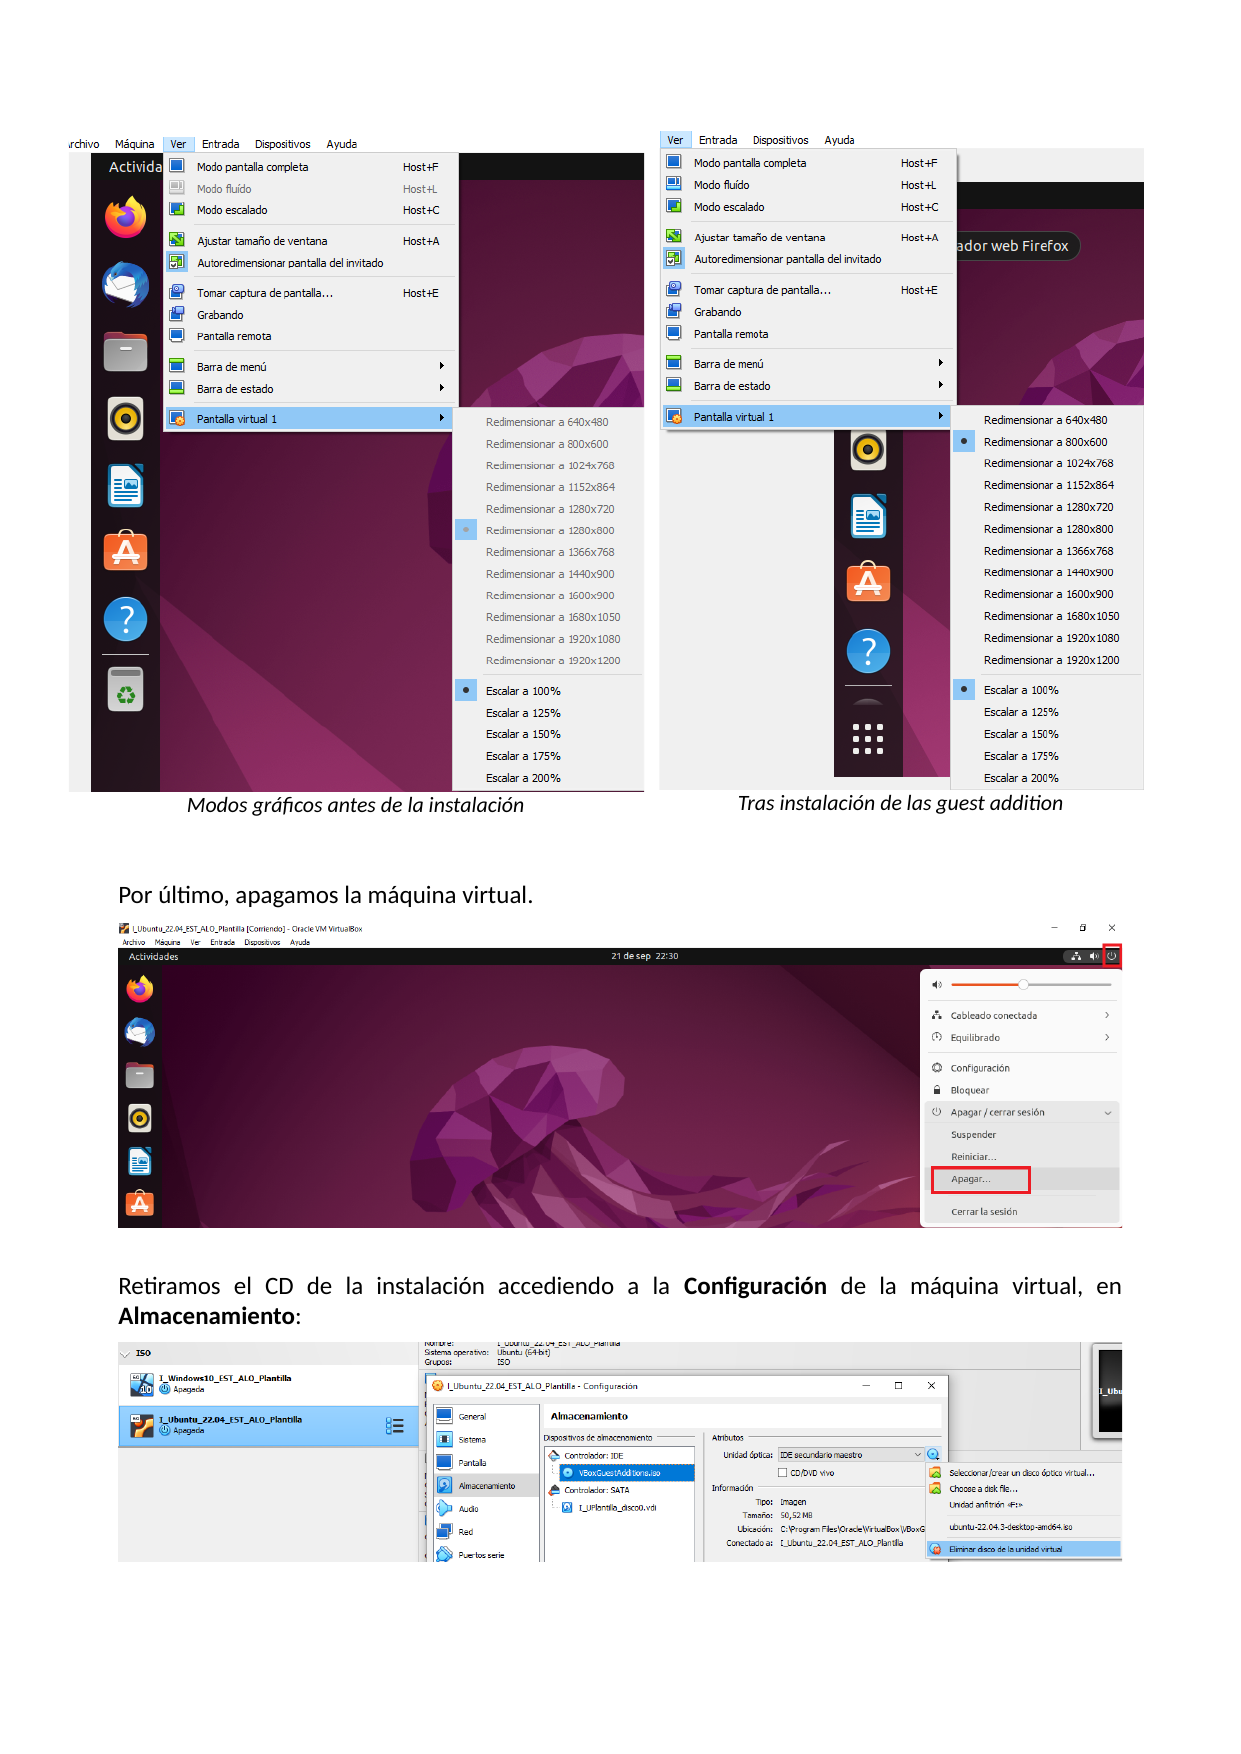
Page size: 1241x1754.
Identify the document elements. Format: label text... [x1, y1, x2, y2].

picture [659, 131, 1144, 790]
text Modos gráficos antes de la instalación [106, 792, 607, 818]
text Retiramos el CD de la instalación accediendo a la Configuración de la máquina virtual, en Almacenamiento: [118, 1270, 1122, 1331]
picture [118, 921, 1123, 1228]
picture [68, 137, 645, 792]
text Tras instalación de las guest addition [649, 131, 1154, 816]
text Por último, apagamos la máquina virtual. [118, 879, 1122, 910]
picture [118, 1342, 1123, 1562]
